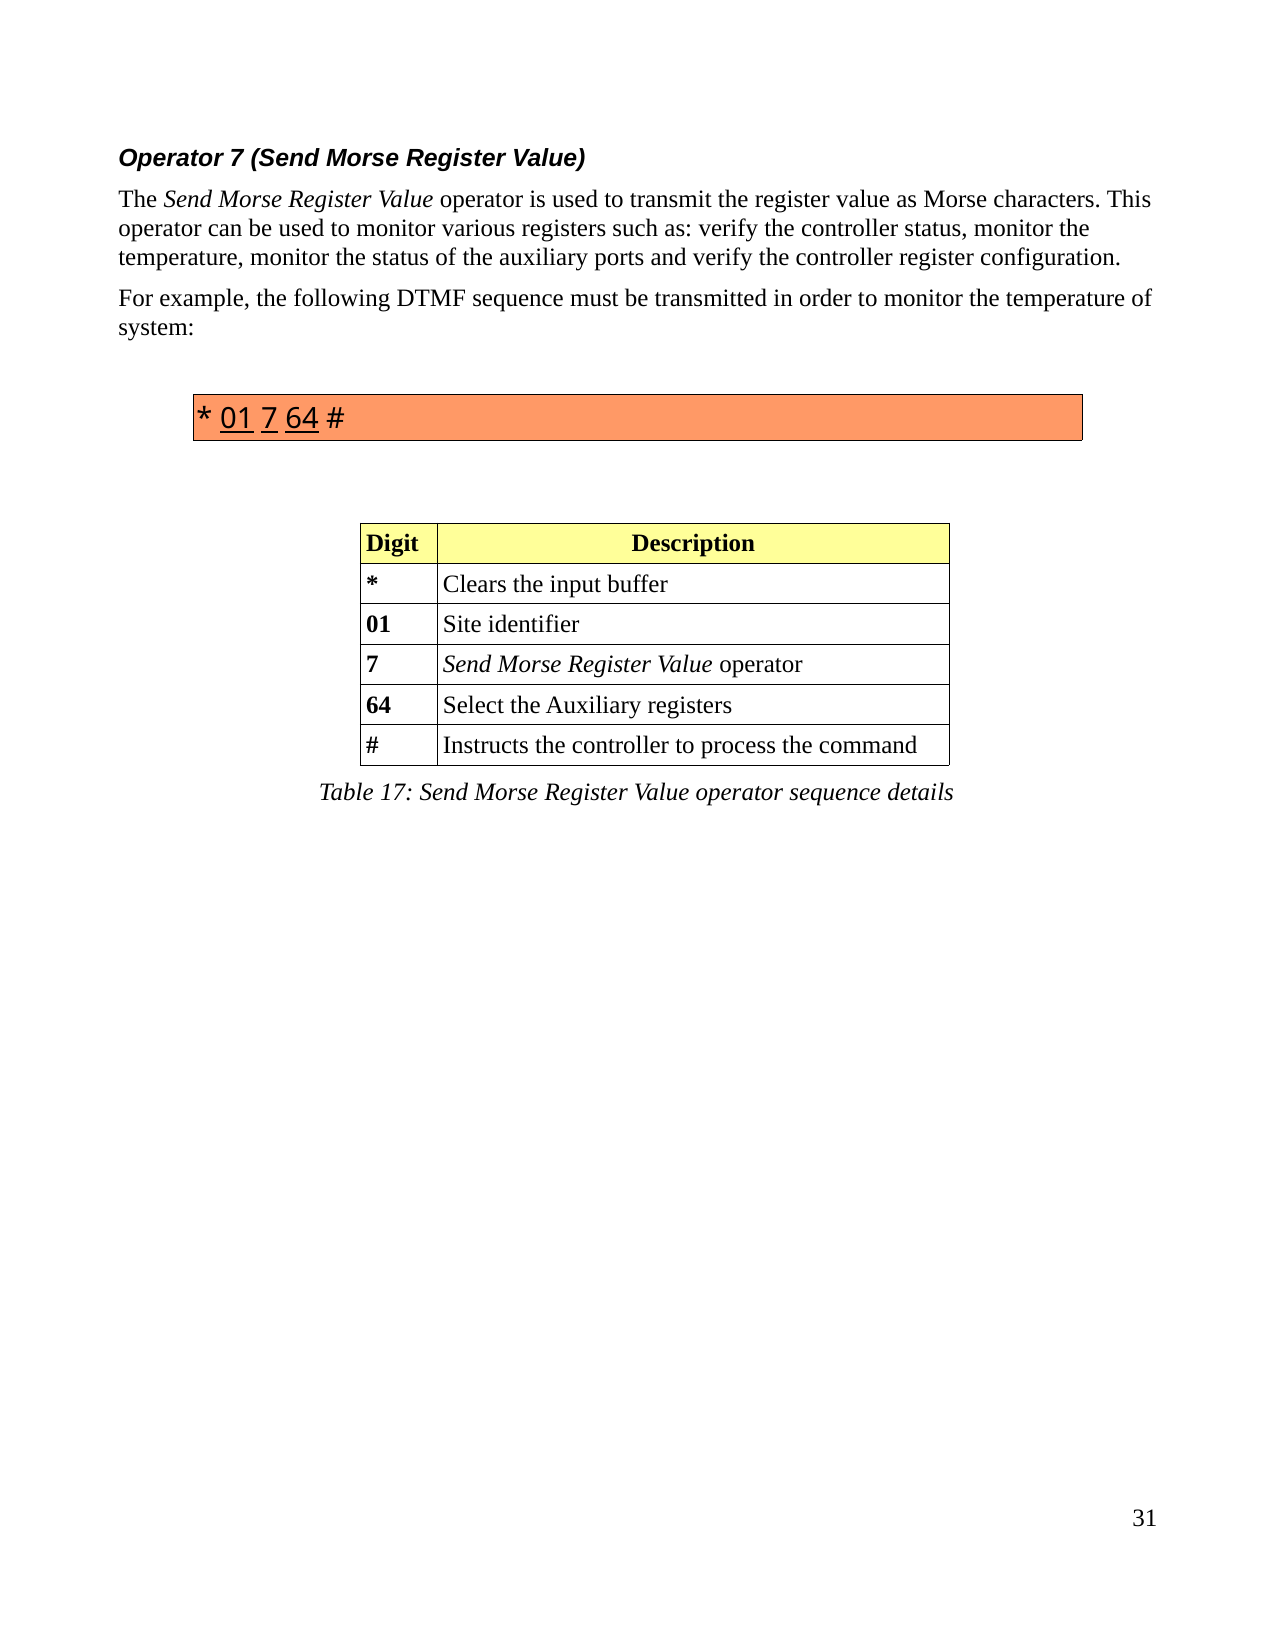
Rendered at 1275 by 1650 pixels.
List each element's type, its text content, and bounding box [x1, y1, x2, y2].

table_cell 64 [361, 685, 437, 724]
text For example, the following DTMF sequence must be transmitted in order to monitor the temperature of system: [118, 283, 1157, 340]
table_cell 01 [361, 604, 437, 643]
table_header Description [438, 524, 949, 563]
text Table 17: Send Morse Register Value operator sequence details [118, 777, 1157, 806]
table_cell Instructs the controller to process the command [438, 725, 949, 764]
table_cell # [361, 725, 437, 764]
table_cell Select the Auxiliary registers [438, 685, 949, 724]
table_cell 7 [361, 645, 437, 684]
table_cell Site identifier [438, 604, 949, 643]
text * 01 7 64 # [194, 395, 1082, 440]
text The Send Morse Register Value operator is used to transmit the register value as Morse characters. This operator can be used to monitor various registers such as: verify the controller status, monitor the temperature, monitor the status of the auxiliary ports and verify the controller register configuration. [118, 184, 1157, 270]
table_cell Clears the input buffer [438, 564, 949, 603]
table_cell Send Morse Register Value operator [438, 645, 949, 684]
subtitle Operator 7 (Send Morse Register Value) [118, 143, 1157, 172]
table_cell * [361, 564, 437, 603]
table_header Digit [361, 524, 437, 563]
